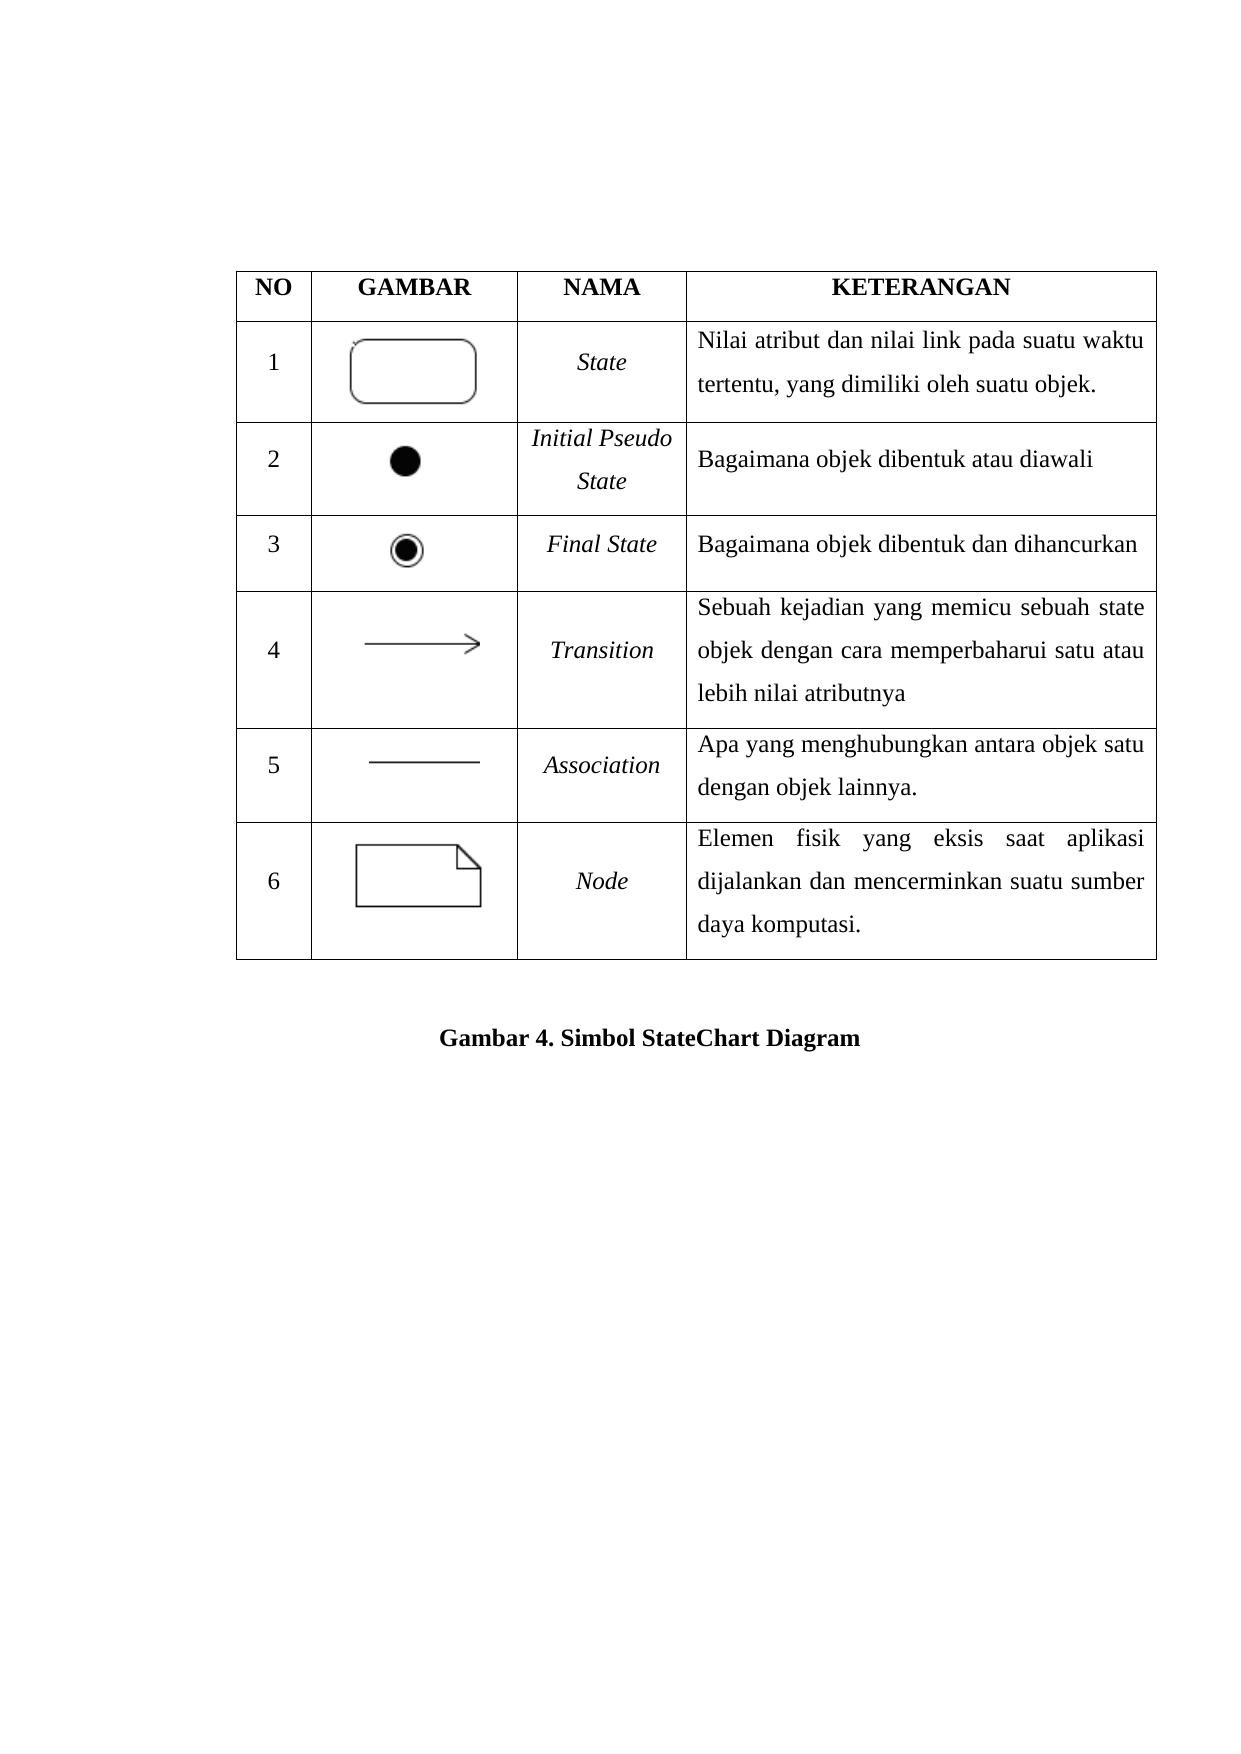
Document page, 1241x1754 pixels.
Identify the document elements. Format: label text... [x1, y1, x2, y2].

table_cell State [518, 322, 686, 422]
table_cell Final State [518, 516, 686, 591]
picture [384, 440, 424, 483]
text Gambar 4. Simbol StateChart Diagram [236, 1023, 1063, 1052]
table_cell Bagaimana objek dibentuk atau diawali [687, 423, 1156, 515]
table_cell Sebuah kejadian yang memicu sebuah state objek dengan cara memperbaharui satu atau lebih nilai atributnya [687, 592, 1156, 728]
table_cell [312, 592, 517, 728]
table_cell Bagaimana objek dibentuk dan dihancurkan [687, 516, 1156, 591]
table_cell Elemen fisik yang eksis saat aplikasi dijalankan dan mencerminkan suatu sumber daya komputasi. [687, 823, 1156, 958]
picture [348, 835, 488, 917]
table_cell 2 [237, 423, 311, 515]
table_cell [312, 322, 517, 422]
table_cell 4 [237, 592, 311, 728]
table_cell Node [518, 823, 686, 958]
table_cell 6 [237, 823, 311, 958]
table_cell Transition [518, 592, 686, 728]
table_cell [312, 423, 517, 515]
table_cell Nilai atribut dan nilai link pada suatu waktu tertentu, yang dimiliki oleh suatu objek. [687, 322, 1156, 422]
table_cell [312, 729, 517, 822]
table_cell Apa yang menghubungkan antara objek satu dengan objek lainnya. [687, 729, 1156, 822]
table_cell Initial Pseudo State [518, 423, 686, 515]
table_header NO [237, 272, 311, 321]
table_cell 3 [237, 516, 311, 591]
table_header KETERANGAN [687, 272, 1156, 321]
table_cell Association [518, 729, 686, 822]
table_cell 1 [237, 322, 311, 422]
picture [369, 746, 480, 784]
table_header NAMA [518, 272, 686, 321]
picture [386, 528, 427, 574]
table_cell 5 [237, 729, 311, 822]
table_cell [312, 516, 517, 591]
table_header GAMBAR [312, 272, 517, 321]
picture [344, 336, 480, 409]
table_cell [312, 823, 517, 958]
picture [364, 623, 480, 667]
